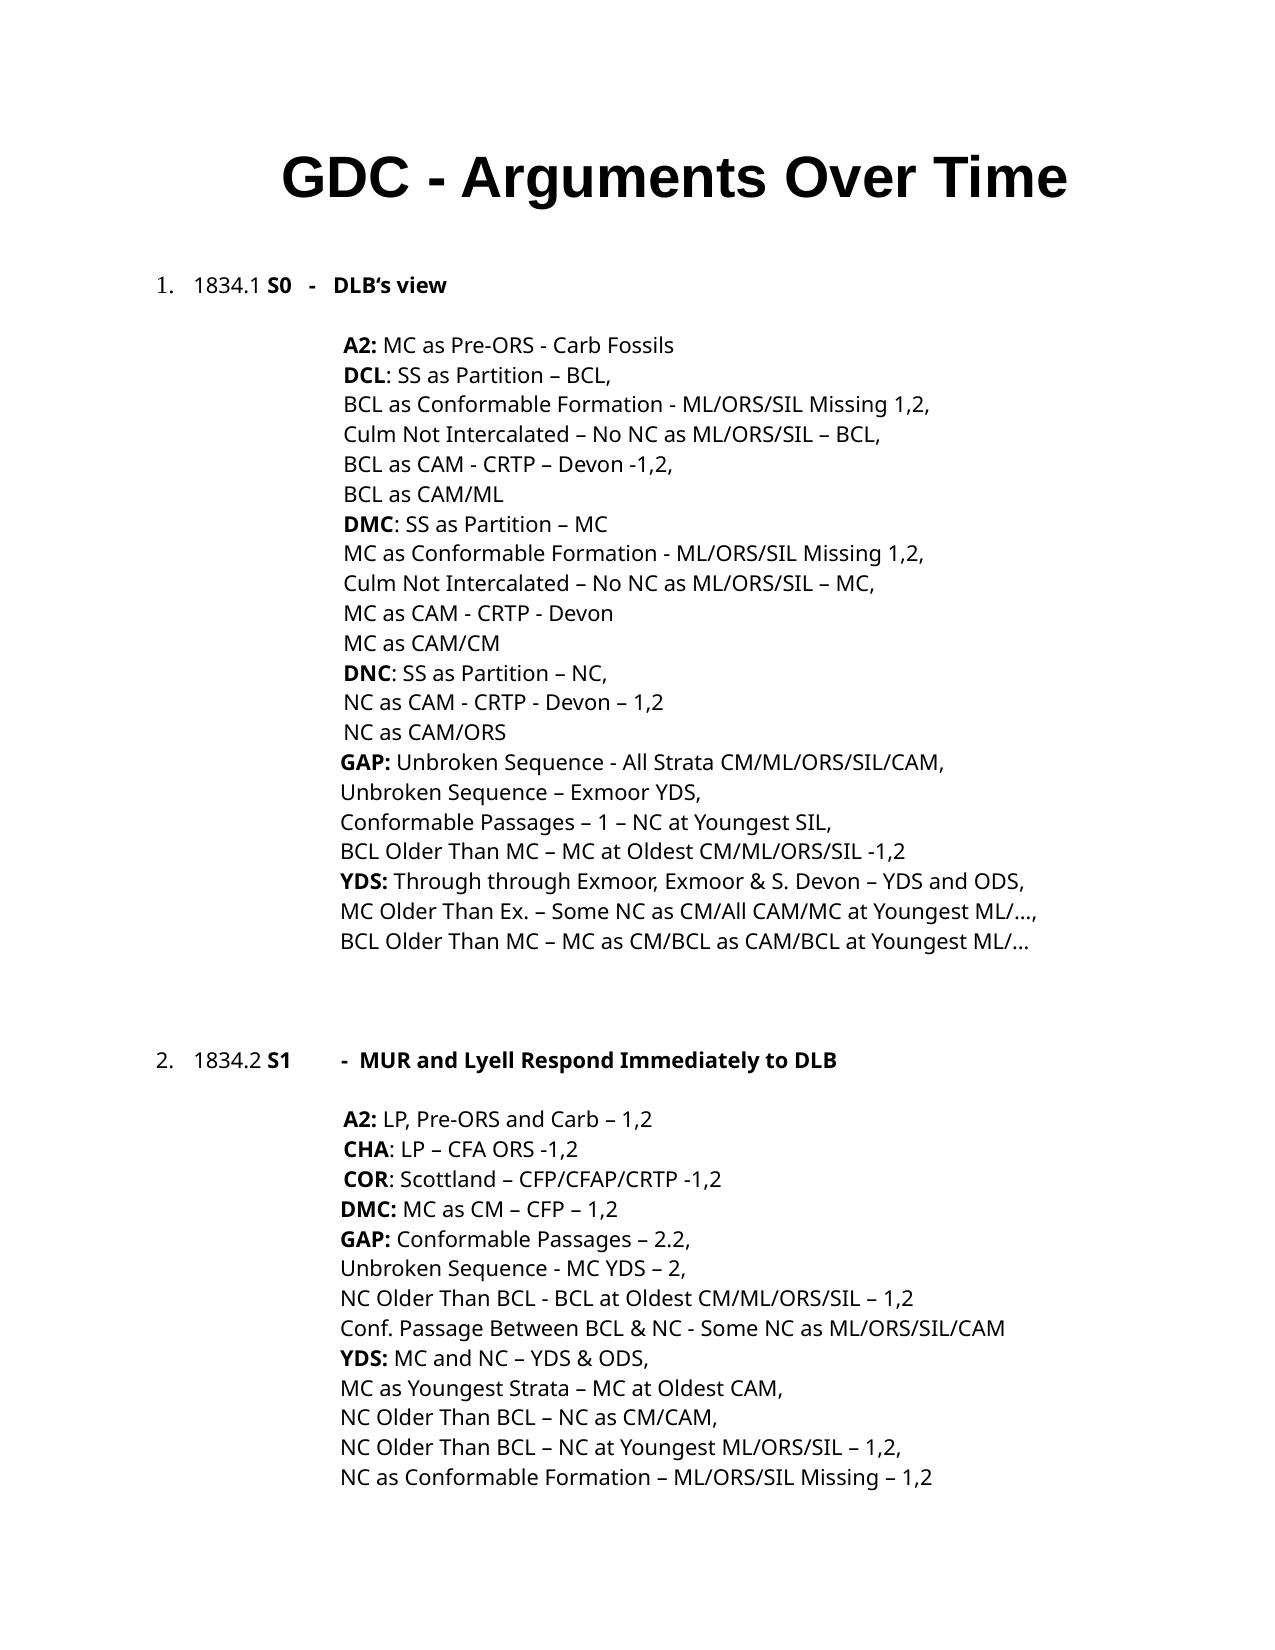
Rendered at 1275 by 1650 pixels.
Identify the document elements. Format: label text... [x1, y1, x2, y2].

text NC Older Than BCL – NC at Youngest ML/ORS/SIL – 1,2, [118, 1432, 1157, 1462]
list NC as CAM - CRTP - Devon – 1,2 [306, 687, 1157, 717]
list 1834.1 S0 - DLB‘s view [156, 270, 1157, 300]
text BCL Older Than MC – MC at Oldest CM/ML/ORS/SIL -1,2 [118, 836, 1157, 866]
list BCL as Conformable Formation - ML/ORS/SIL Missing 1,2, [306, 389, 1157, 419]
list COR: Scottland – CFP/CFAP/CRTP -1,2 [306, 1164, 1157, 1194]
list DNC: SS as Partition – NC, [306, 658, 1157, 687]
list BCL as CAM/ML [306, 479, 1157, 509]
text MC Older Than Ex. – Some NC as CM/All CAM/MC at Youngest ML/…, [118, 896, 1157, 926]
list BCL as CAM - CRTP – Devon -1,2, [306, 449, 1157, 479]
title GDC - Arguments Over Time [156, 143, 1157, 210]
text NC Older Than BCL – NC as CM/CAM, [118, 1402, 1157, 1432]
text BCL Older Than MC – MC as CM/BCL as CAM/BCL at Youngest ML/… [118, 926, 1157, 956]
text NC as Conformable Formation – ML/ORS/SIL Missing – 1,2 [118, 1462, 1157, 1492]
text YDS: Through through Exmoor, Exmoor & S. Devon – YDS and ODS, [118, 866, 1157, 896]
text Conf. Passage Between BCL & NC - Some NC as ML/ORS/SIL/CAM [118, 1313, 1157, 1343]
list DMC: SS as Partition – MC [306, 509, 1157, 538]
text YDS: MC and NC – YDS & ODS, [118, 1343, 1157, 1373]
text Unbroken Sequence – Exmoor YDS, [118, 777, 1157, 807]
text MC as Youngest Strata – MC at Oldest CAM, [118, 1373, 1157, 1402]
list A2: LP, Pre-ORS and Carb – 1,2 [306, 1104, 1157, 1134]
text Unbroken Sequence - MC YDS – 2, [118, 1253, 1157, 1283]
text GAP: Unbroken Sequence - All Strata CM/ML/ORS/SIL/CAM, [118, 747, 1157, 777]
list 1834.2 S1 - MUR and Lyell Respond Immediately to DLB [156, 1045, 1157, 1075]
list DCL: SS as Partition – BCL, [306, 360, 1157, 389]
text GAP: Conformable Passages – 2.2, [118, 1224, 1157, 1253]
list MC as Conformable Formation - ML/ORS/SIL Missing 1,2, [306, 538, 1157, 568]
text Conformable Passages – 1 – NC at Youngest SIL, [118, 807, 1157, 836]
list CHA: LP – CFA ORS -1,2 [306, 1134, 1157, 1164]
text DMC: MC as CM – CFP – 1,2 [118, 1194, 1157, 1224]
text NC Older Than BCL - BCL at Oldest CM/ML/ORS/SIL – 1,2 [118, 1283, 1157, 1313]
list Culm Not Intercalated – No NC as ML/ORS/SIL – BCL, [306, 419, 1157, 449]
list MC as CAM/CM [306, 628, 1157, 658]
list A2: MC as Pre-ORS - Carb Fossils [306, 330, 1157, 360]
list NC as CAM/ORS [306, 717, 1157, 747]
list MC as CAM - CRTP - Devon [306, 598, 1157, 628]
list Culm Not Intercalated – No NC as ML/ORS/SIL – MC, [306, 568, 1157, 598]
